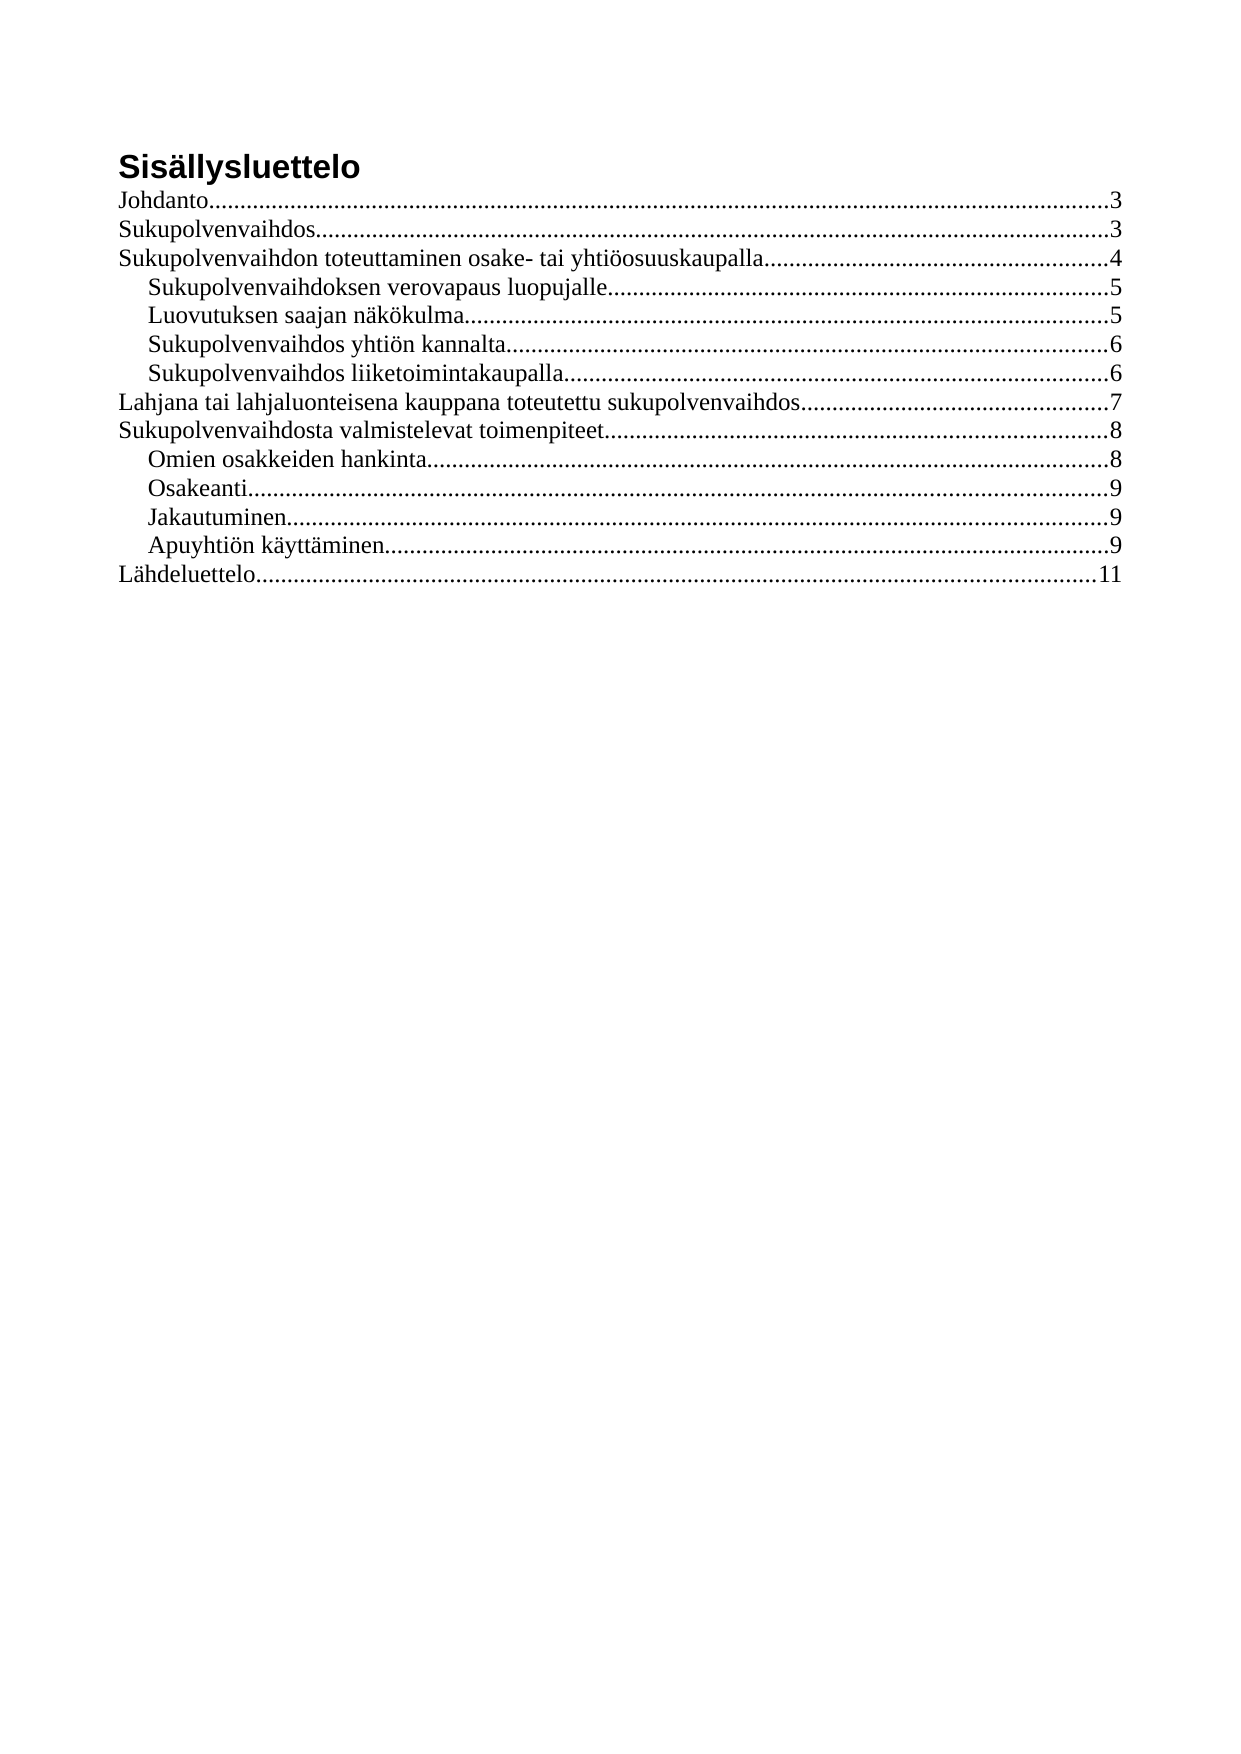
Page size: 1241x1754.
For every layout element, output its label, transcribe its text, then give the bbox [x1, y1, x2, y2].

text Sukupolvenvaihdon toteuttaminen osake- tai yhtiöosuuskaupalla 4 [118, 243, 1122, 272]
text Sukupolvenvaihdos liiketoimintakaupalla 6 [148, 358, 1122, 387]
text Sukupolvenvaihdoksen verovapaus luopujalle 5 [148, 272, 1122, 300]
text Lähdeluettelo 11 [118, 559, 1122, 588]
text Jakautuminen 9 [148, 502, 1122, 530]
text Luovutuksen saajan näkökulma 5 [148, 300, 1122, 329]
subtitle Sisällysluettelo [118, 147, 1122, 185]
text Apuyhtiön käyttäminen 9 [148, 530, 1122, 559]
text Lahjana tai lahjaluonteisena kauppana toteutettu sukupolvenvaihdos 7 [118, 387, 1122, 415]
text Omien osakkeiden hankinta 8 [148, 444, 1122, 473]
text Sukupolvenvaihdos yhtiön kannalta 6 [148, 329, 1122, 358]
text Sukupolvenvaihdosta valmistelevat toimenpiteet 8 [118, 415, 1122, 444]
text Osakeanti 9 [148, 473, 1122, 502]
text Sukupolvenvaihdos 3 [118, 214, 1122, 243]
text Johdanto 3 [118, 185, 1122, 214]
